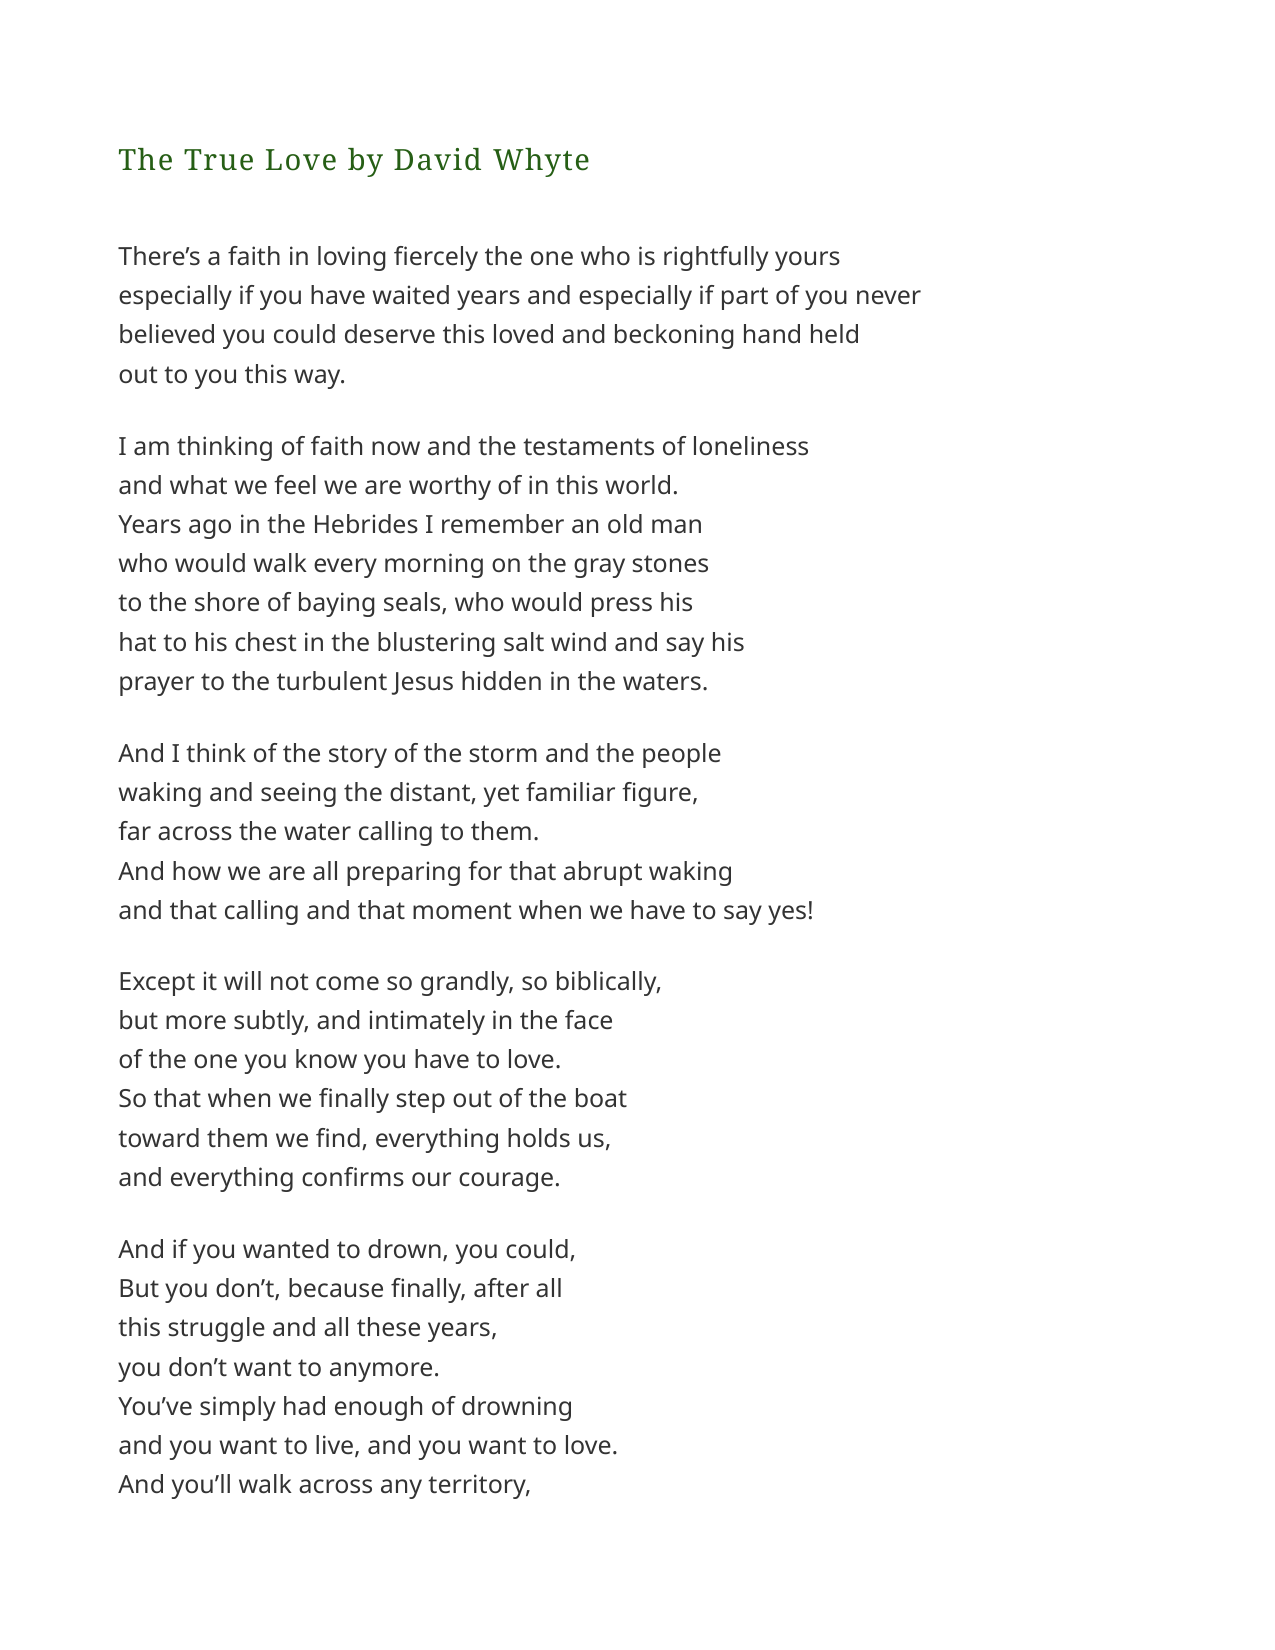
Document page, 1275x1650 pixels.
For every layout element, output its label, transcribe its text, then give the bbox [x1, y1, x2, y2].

text There’s a faith in loving fiercely the one who is rightfully yours especially if you have waited years and especially if part of you never believed you could deserve this loved and beckoning hand held out to you this way. [118, 239, 1157, 390]
text I am thinking of faith now and the testaments of loneliness and what we feel we are worthy of in this world. Years ago in the Hebrides I remember an old man who would walk every morning on the gray stones to the shore of baying seals, who would press his hat to his chest in the blustering salt wind and say his prayer to the turbulent Jesus hidden in the waters. [118, 428, 1157, 697]
text And if you wanted to drown, you could, But you don’t, because finally, after all this struggle and all these years, you don’t want to anymore. You’ve simply had enough of drowning and you want to live, and you want to love. And you’ll walk across any territory, [118, 1232, 1157, 1501]
subtitle The True Love by David Whyte [118, 139, 1157, 179]
text and everything confirms our courage. [118, 1159, 1157, 1193]
text And I think of the story of the storm and the people waking and seeing the distant, yet familiar figure, far across the water calling to them. And how we are all preparing for that abrupt waking and that calling and that moment when we have to say yes! [118, 736, 1157, 959]
text Except it will not come so grandly, so biblically, but more subtly, and intimately in the face of the one you know you have to love. So that when we finally step out of the boat toward them we find, everything holds us, [118, 964, 1157, 1154]
